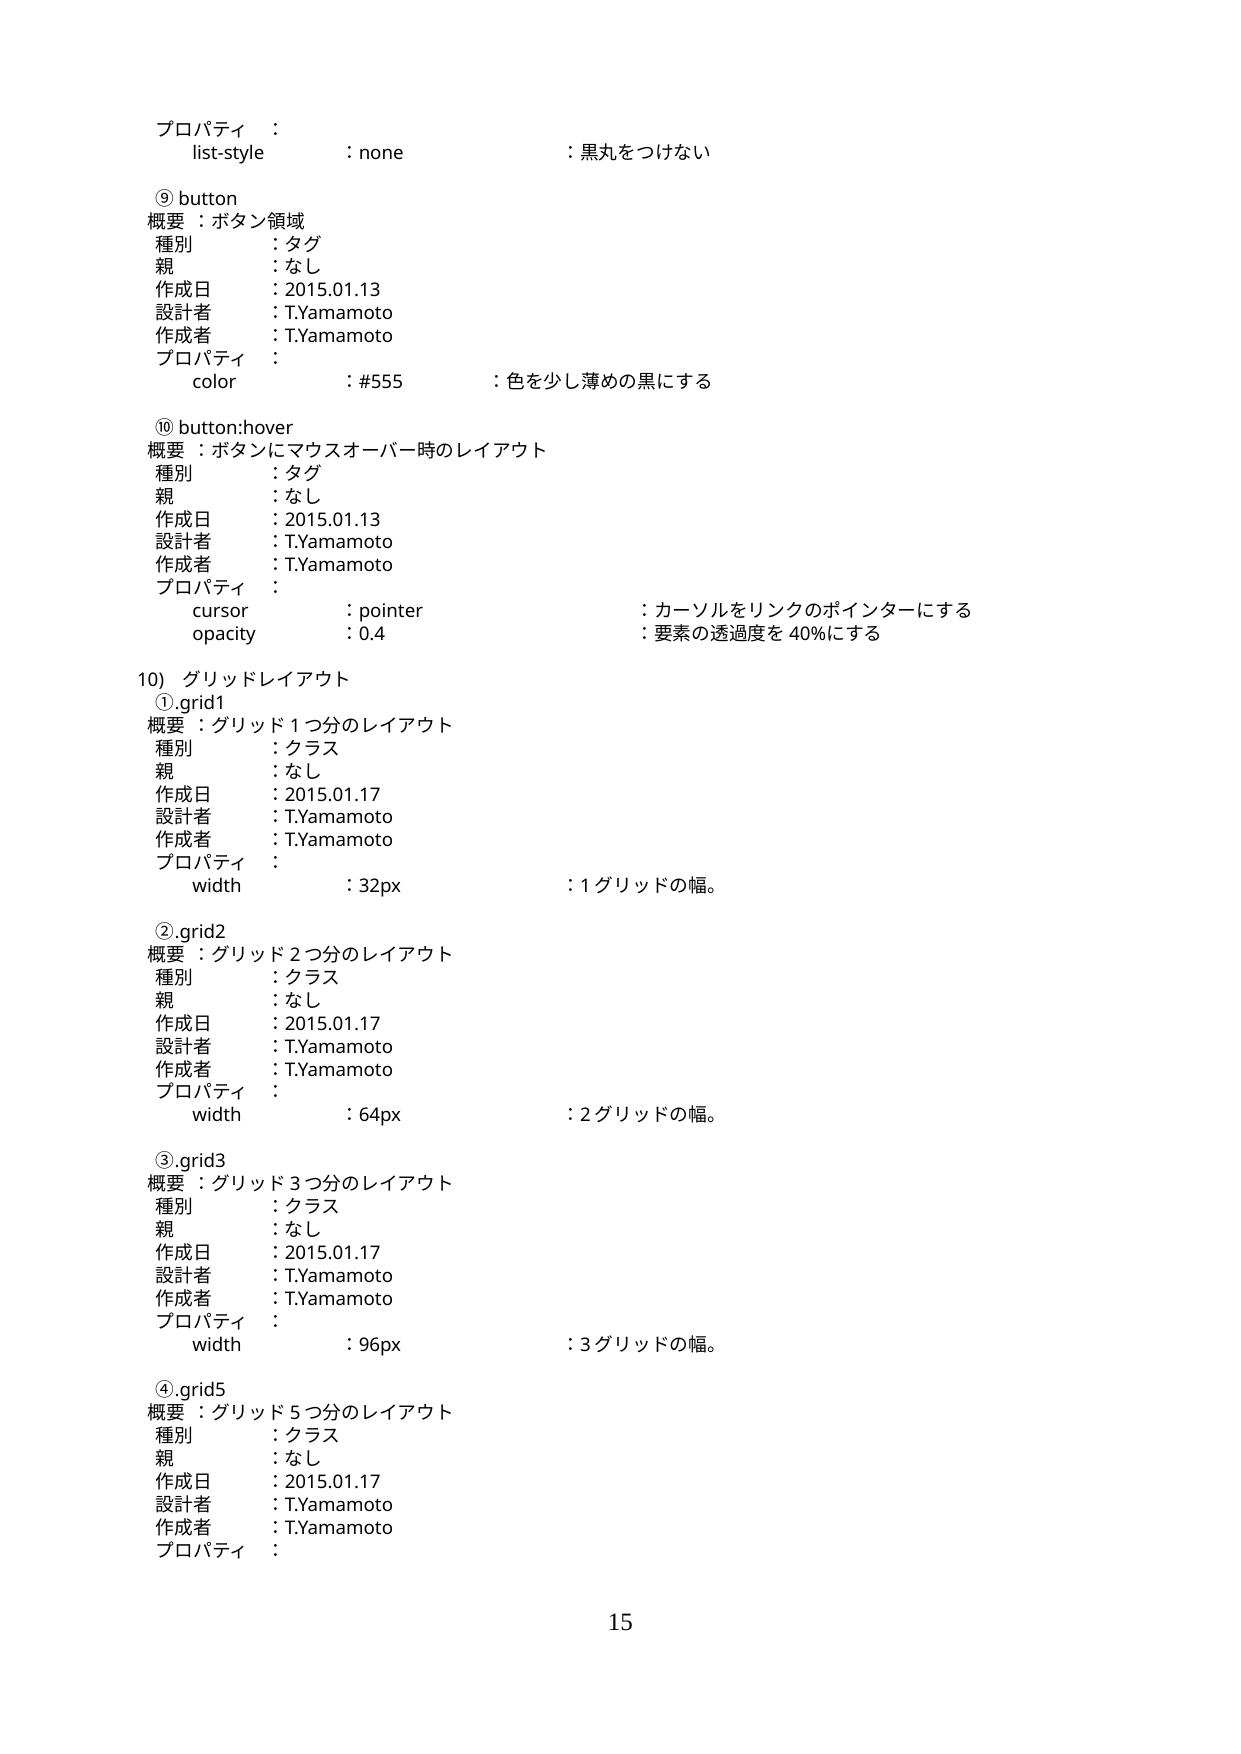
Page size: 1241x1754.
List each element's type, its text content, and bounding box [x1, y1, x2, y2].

text 設計者 ：T.Yamamoto [118, 531, 1122, 553]
text プロパティ ： [118, 347, 1122, 370]
text 親 ：なし [118, 1218, 1122, 1241]
text 10) グリッドレイアウト [118, 668, 1122, 691]
text 作成者 ：T.Yamamoto [118, 1516, 1122, 1539]
text 設計者 ：T.Yamamoto [118, 1264, 1122, 1287]
text 親 ：なし [118, 485, 1122, 508]
text ③.grid3 [118, 1149, 1122, 1172]
text 概要 ：グリッド5つ分のレイアウト [118, 1401, 1122, 1424]
text ⑨button [118, 187, 1122, 210]
text プロパティ ： [118, 851, 1122, 874]
text 作成者 ：T.Yamamoto [118, 1287, 1122, 1310]
text 親 ：なし [118, 760, 1122, 783]
text 作成日 ：2015.01.13 [118, 508, 1122, 531]
text プロパティ ： [118, 1081, 1122, 1103]
text 概要 ：ボタンにマウスオーバー時のレイアウト [118, 439, 1122, 462]
text cursor ：pointer ：カーソルをリンクのポインターにする [118, 599, 1122, 622]
text 種別 ：タグ [118, 233, 1122, 256]
text 親 ：なし [118, 1447, 1122, 1470]
text 種別 ：クラス [118, 1195, 1122, 1218]
text 概要 ：グリッド2つ分のレイアウト [118, 943, 1122, 966]
text 設計者 ：T.Yamamoto [118, 1035, 1122, 1058]
text 設計者 ：T.Yamamoto [118, 1493, 1122, 1516]
text 種別 ：クラス [118, 737, 1122, 760]
text ①.grid1 [118, 691, 1122, 714]
text 種別 ：クラス [118, 1424, 1122, 1447]
text プロパティ ： [118, 1310, 1122, 1333]
text width ：96px ：3グリッドの幅。 [118, 1333, 1122, 1356]
text 作成日 ：2015.01.17 [118, 1470, 1122, 1493]
text 作成者 ：T.Yamamoto [118, 828, 1122, 851]
text プロパティ ： [118, 118, 1122, 141]
text ④.grid5 [118, 1378, 1122, 1401]
text 作成日 ：2015.01.17 [118, 1012, 1122, 1035]
text プロパティ ： [118, 1539, 1122, 1562]
text 設計者 ：T.Yamamoto [118, 301, 1122, 324]
text list-style ：none ：黒丸をつけない [118, 141, 1122, 164]
text 概要 ：グリッド3つ分のレイアウト [118, 1172, 1122, 1195]
text 概要 ：グリッド1つ分のレイアウト [118, 714, 1122, 737]
text プロパティ ： [118, 576, 1122, 599]
text 親 ：なし [118, 256, 1122, 278]
text color ：#555 ：色を少し薄めの黒にする [118, 370, 1122, 393]
text 作成日 ：2015.01.17 [118, 1241, 1122, 1264]
text 作成者 ：T.Yamamoto [118, 1058, 1122, 1081]
text 作成日 ：2015.01.13 [118, 278, 1122, 301]
text 作成者 ：T.Yamamoto [118, 553, 1122, 576]
text 種別 ：クラス [118, 966, 1122, 989]
text 作成日 ：2015.01.17 [118, 783, 1122, 806]
text ②.grid2 [118, 920, 1122, 943]
text 作成者 ：T.Yamamoto [118, 324, 1122, 347]
text width ：64px ：2グリッドの幅。 [118, 1103, 1122, 1126]
text 種別 ：タグ [118, 462, 1122, 485]
text 設計者 ：T.Yamamoto [118, 806, 1122, 828]
text ➉button:hover [118, 416, 1122, 439]
text width ：32px ：1グリッドの幅。 [118, 874, 1122, 897]
text 概要 ：ボタン領域 [118, 210, 1122, 233]
text 親 ：なし [118, 989, 1122, 1012]
text opacity ：0.4 ：要素の透過度を40%にする [118, 622, 1122, 645]
